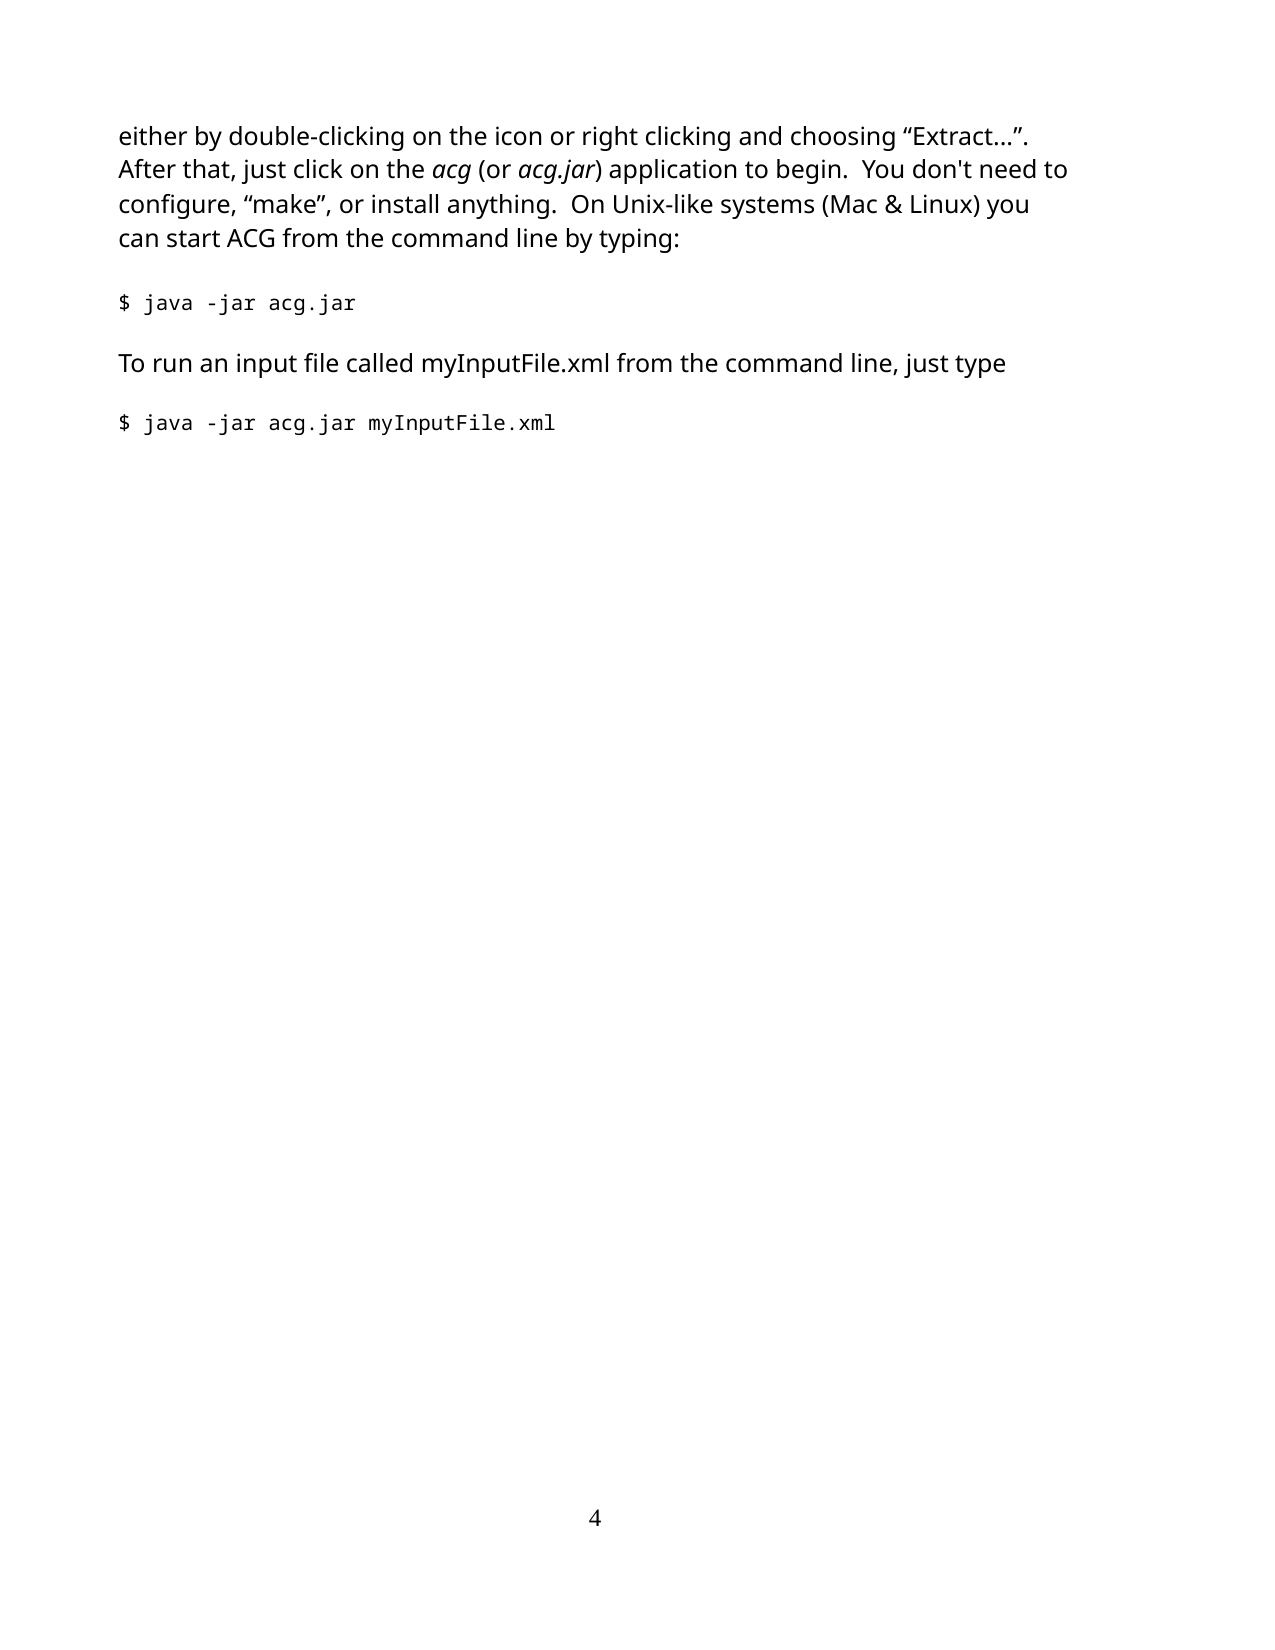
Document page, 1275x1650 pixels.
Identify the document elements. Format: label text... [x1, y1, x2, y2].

text either by double-clicking on the icon or right clicking and choosing “Extract...”. After that, just click on the acg (or acg.jar) application to begin. You don't need to configure, “make”, or install anything. On Unix-like systems (Mac & Linux) you can start ACG from the command line by typing: [118, 118, 1071, 254]
text To run an input file called myInputFile.xml from the command line, just type [118, 345, 1071, 379]
text $ java -jar acg.jar [118, 288, 1071, 317]
text $ java -jar acg.jar myInputFile.xml [118, 408, 1071, 436]
